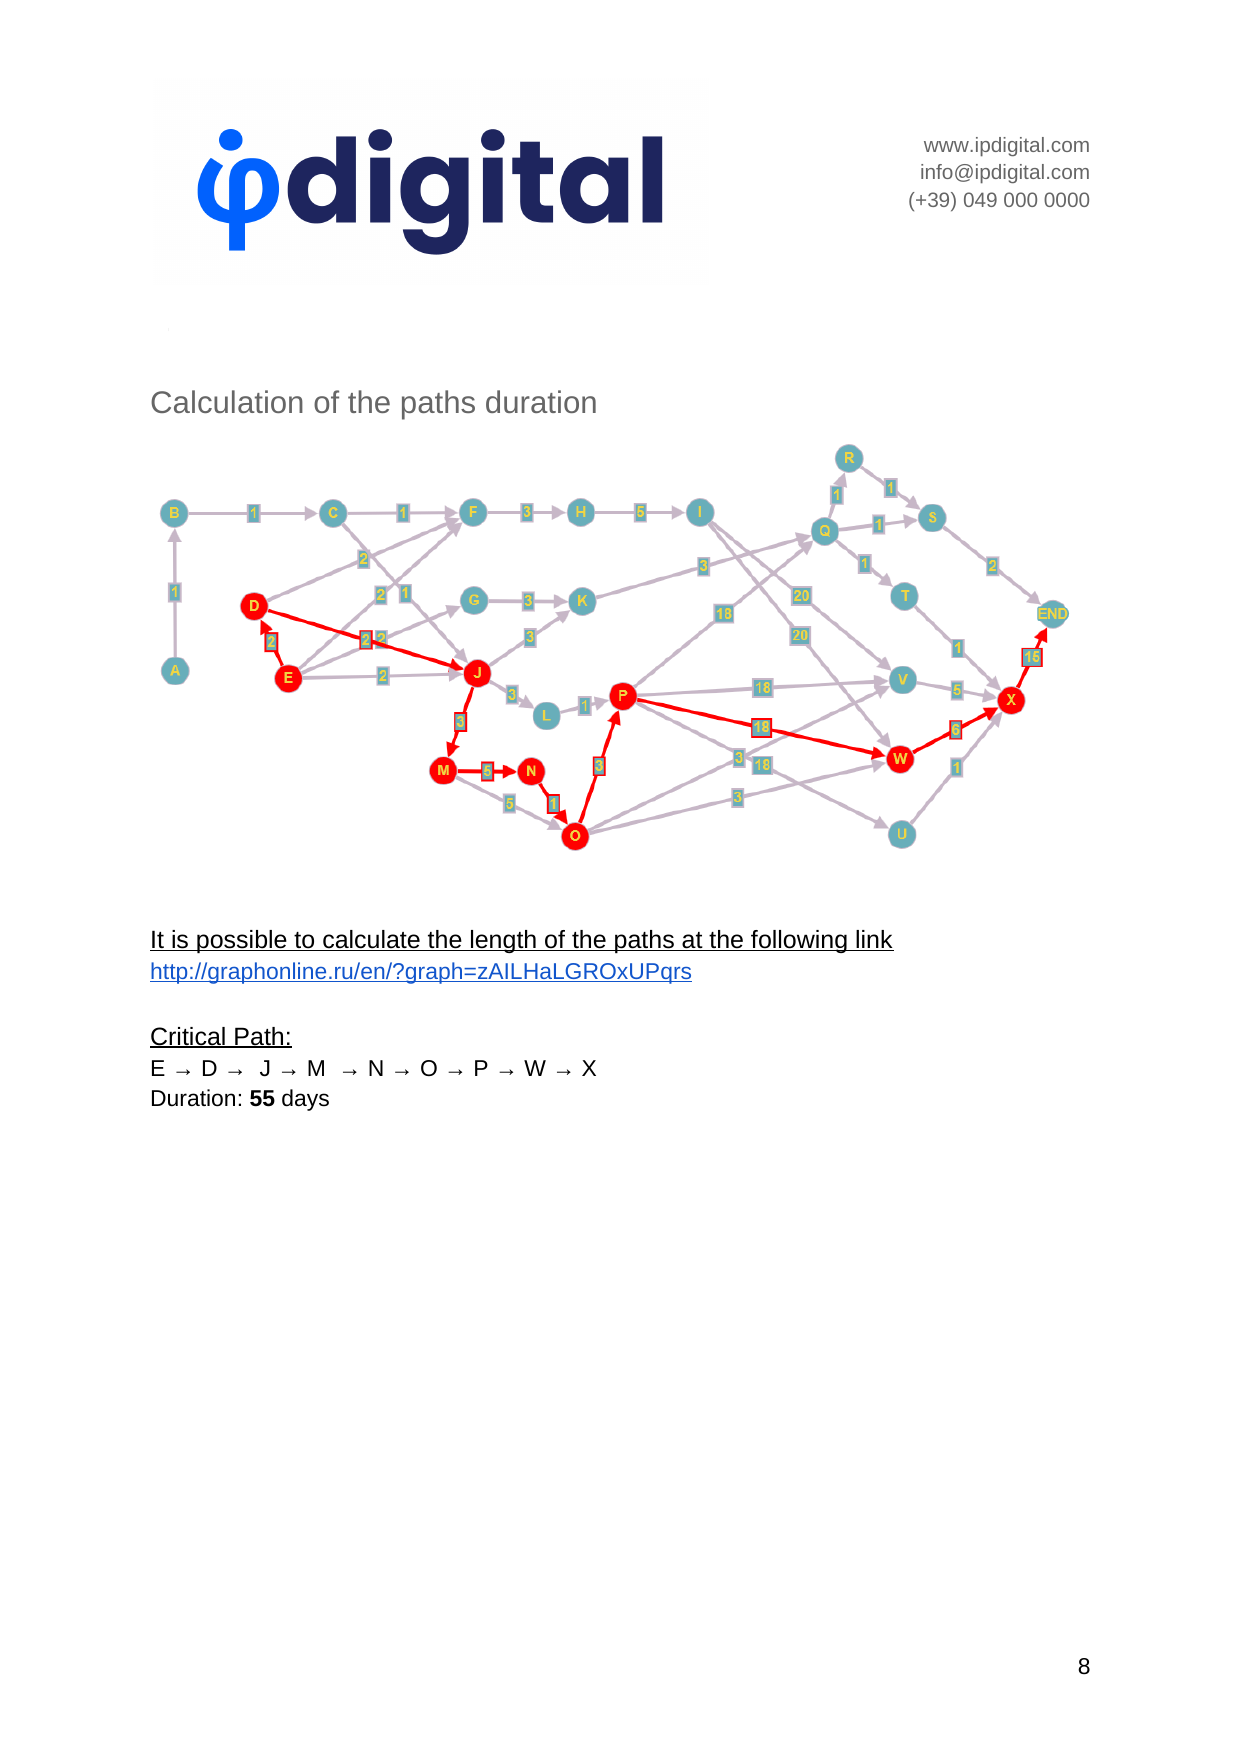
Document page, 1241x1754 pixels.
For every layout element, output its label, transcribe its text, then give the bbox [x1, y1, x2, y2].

picture [153, 78, 709, 285]
text Duration: 55 days [150, 1085, 1090, 1111]
picture [150, 432, 1091, 892]
text E → D → J → M → N → O → P → W → X [150, 1054, 1090, 1081]
text Critical Path: [150, 1022, 1090, 1050]
text http://graphonline.ru/en/?graph=zAILHaLGROxUPqrs [150, 958, 1090, 985]
subtitle Calculation of the paths duration [150, 384, 1090, 420]
text It is possible to calculate the length of the paths at the following link [150, 925, 1090, 954]
